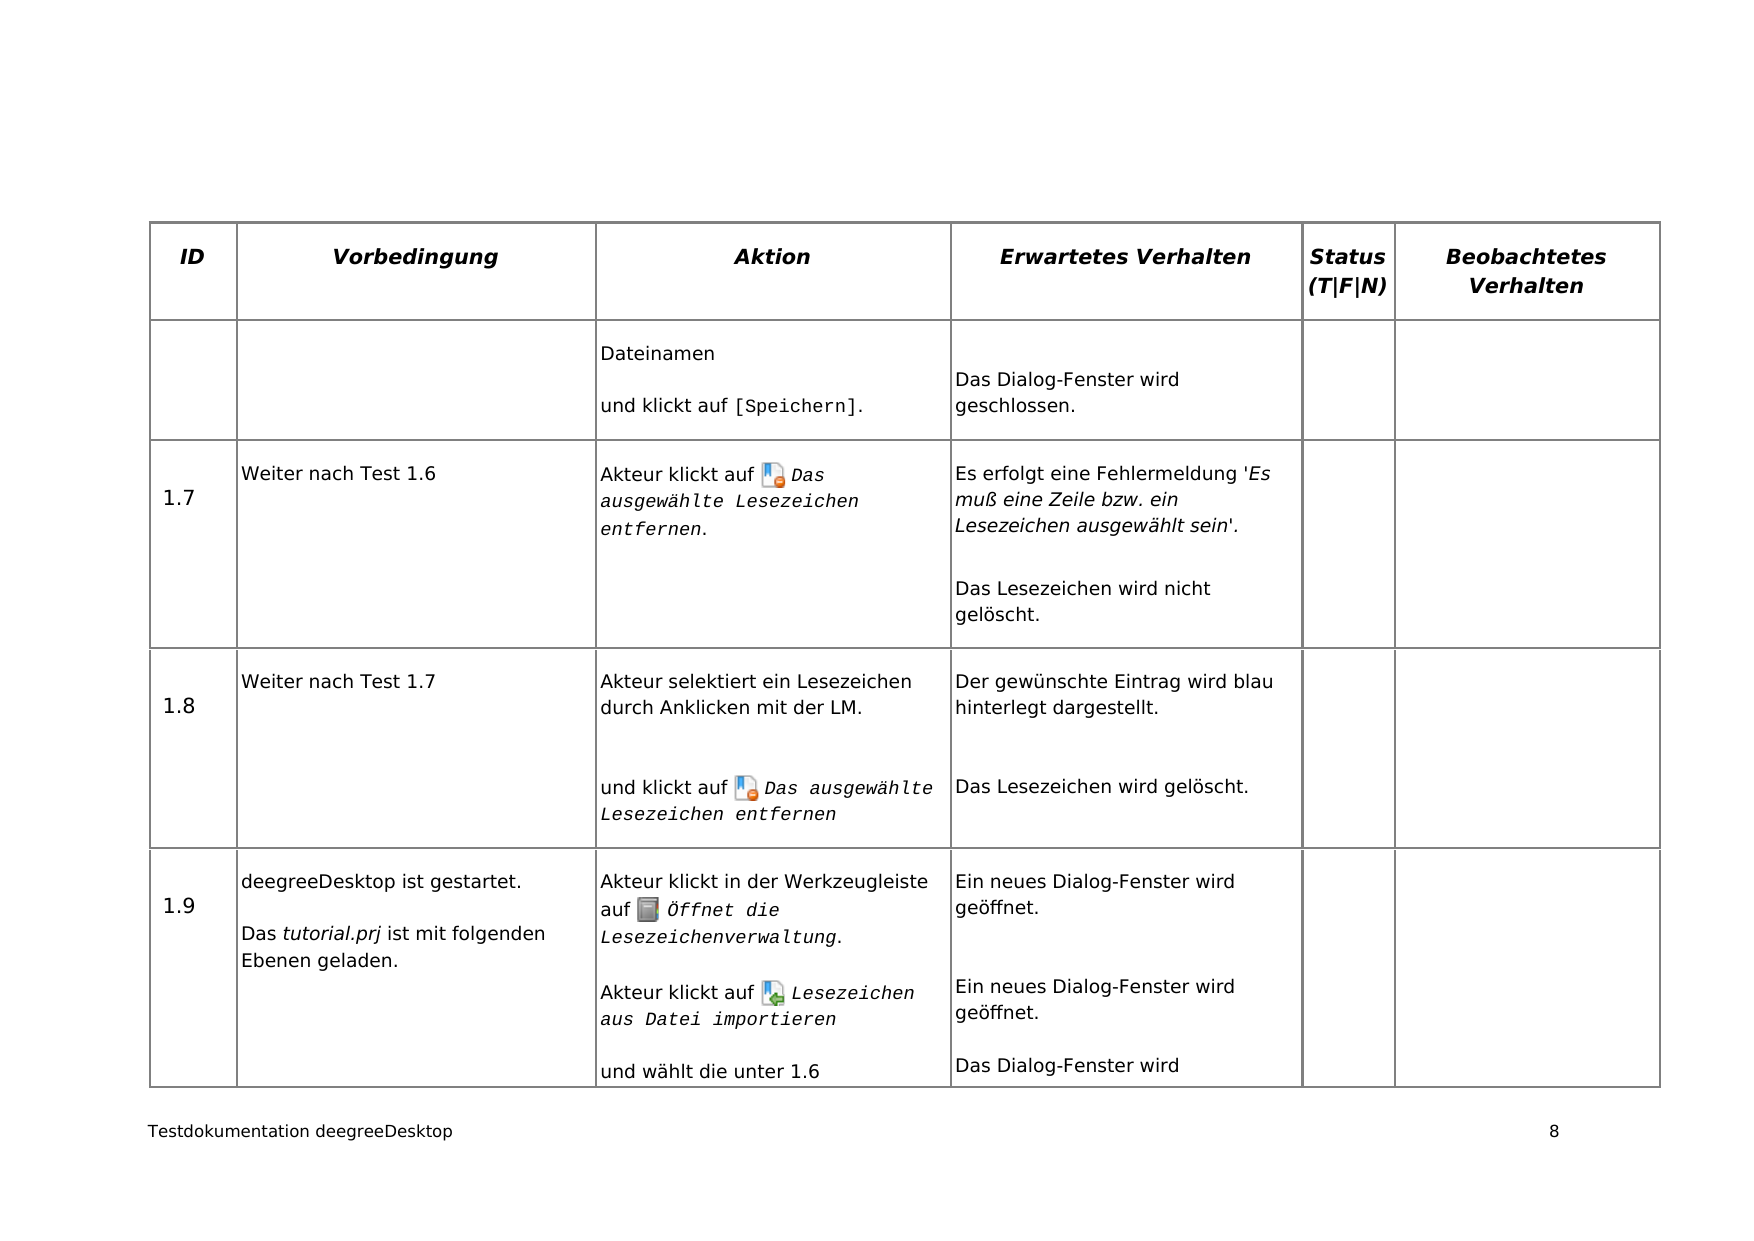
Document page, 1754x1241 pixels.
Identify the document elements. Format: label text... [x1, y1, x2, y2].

table_cell Weiter nach Test 1.6 [238, 441, 595, 647]
table_cell Dateinamen und klickt auf [Speichern]. [597, 321, 950, 439]
picture [760, 980, 786, 1006]
table_cell Akteur selektiert ein Lesezeichen durch Anklicken mit der LM. und klickt auf Das ausgewählte Lesezeichen entfernen [597, 650, 950, 847]
table_header ID [151, 224, 236, 319]
table_cell [1304, 321, 1394, 439]
picture [636, 897, 662, 922]
picture [733, 775, 759, 801]
table_cell [1396, 441, 1659, 647]
table_cell [1304, 850, 1394, 1086]
table_cell [1304, 650, 1394, 847]
table_cell [151, 441, 236, 647]
table_cell [151, 321, 236, 439]
table_cell Weiter nach Test 1.7 [238, 650, 595, 847]
table_header Beobachtetes Verhalten [1396, 224, 1659, 319]
table_cell Es erfolgt eine Fehlermeldung 'Es muß eine Zeile bzw. ein Lesezeichen ausgewählt sein'. Das Lesezeichen wird nicht gelöscht. [952, 441, 1301, 647]
table_header Status (T|F|N) [1304, 224, 1394, 319]
table_cell [238, 321, 595, 439]
table_cell Ein neues Dialog-Fenster wird geöffnet. Ein neues Dialog-Fenster wird geöffnet. Das Dialog-Fenster wird [952, 850, 1301, 1086]
table_cell [1396, 650, 1659, 847]
table_cell [1396, 321, 1659, 439]
table_cell [151, 850, 236, 1086]
table_cell [151, 650, 236, 847]
table_cell deegreeDesktop ist gestartet. Das tutorial.prj ist mit folgenden Ebenen geladen. [238, 850, 595, 1086]
table_cell [1396, 850, 1659, 1086]
table_cell [1304, 441, 1394, 647]
table_cell Das Dialog-Fenster wird geschlossen. [952, 321, 1301, 439]
table_header Aktion [597, 224, 950, 319]
table_cell Der gewünschte Eintrag wird blau hinterlegt dargestellt. Das Lesezeichen wird gelöscht. [952, 650, 1301, 847]
table_header Vorbedingung [238, 224, 595, 319]
table_cell Akteur klickt auf Das ausgewählte Lesezeichen entfernen. [597, 441, 950, 647]
picture [760, 462, 786, 488]
table_cell Akteur klickt in der Werkzeugleiste auf Öffnet die Lesezeichenverwaltung. Akteur klickt auf Lesezeichen aus Datei importieren und wählt die unter 1.6 [597, 850, 950, 1086]
table_header Erwartetes Verhalten [952, 224, 1301, 319]
